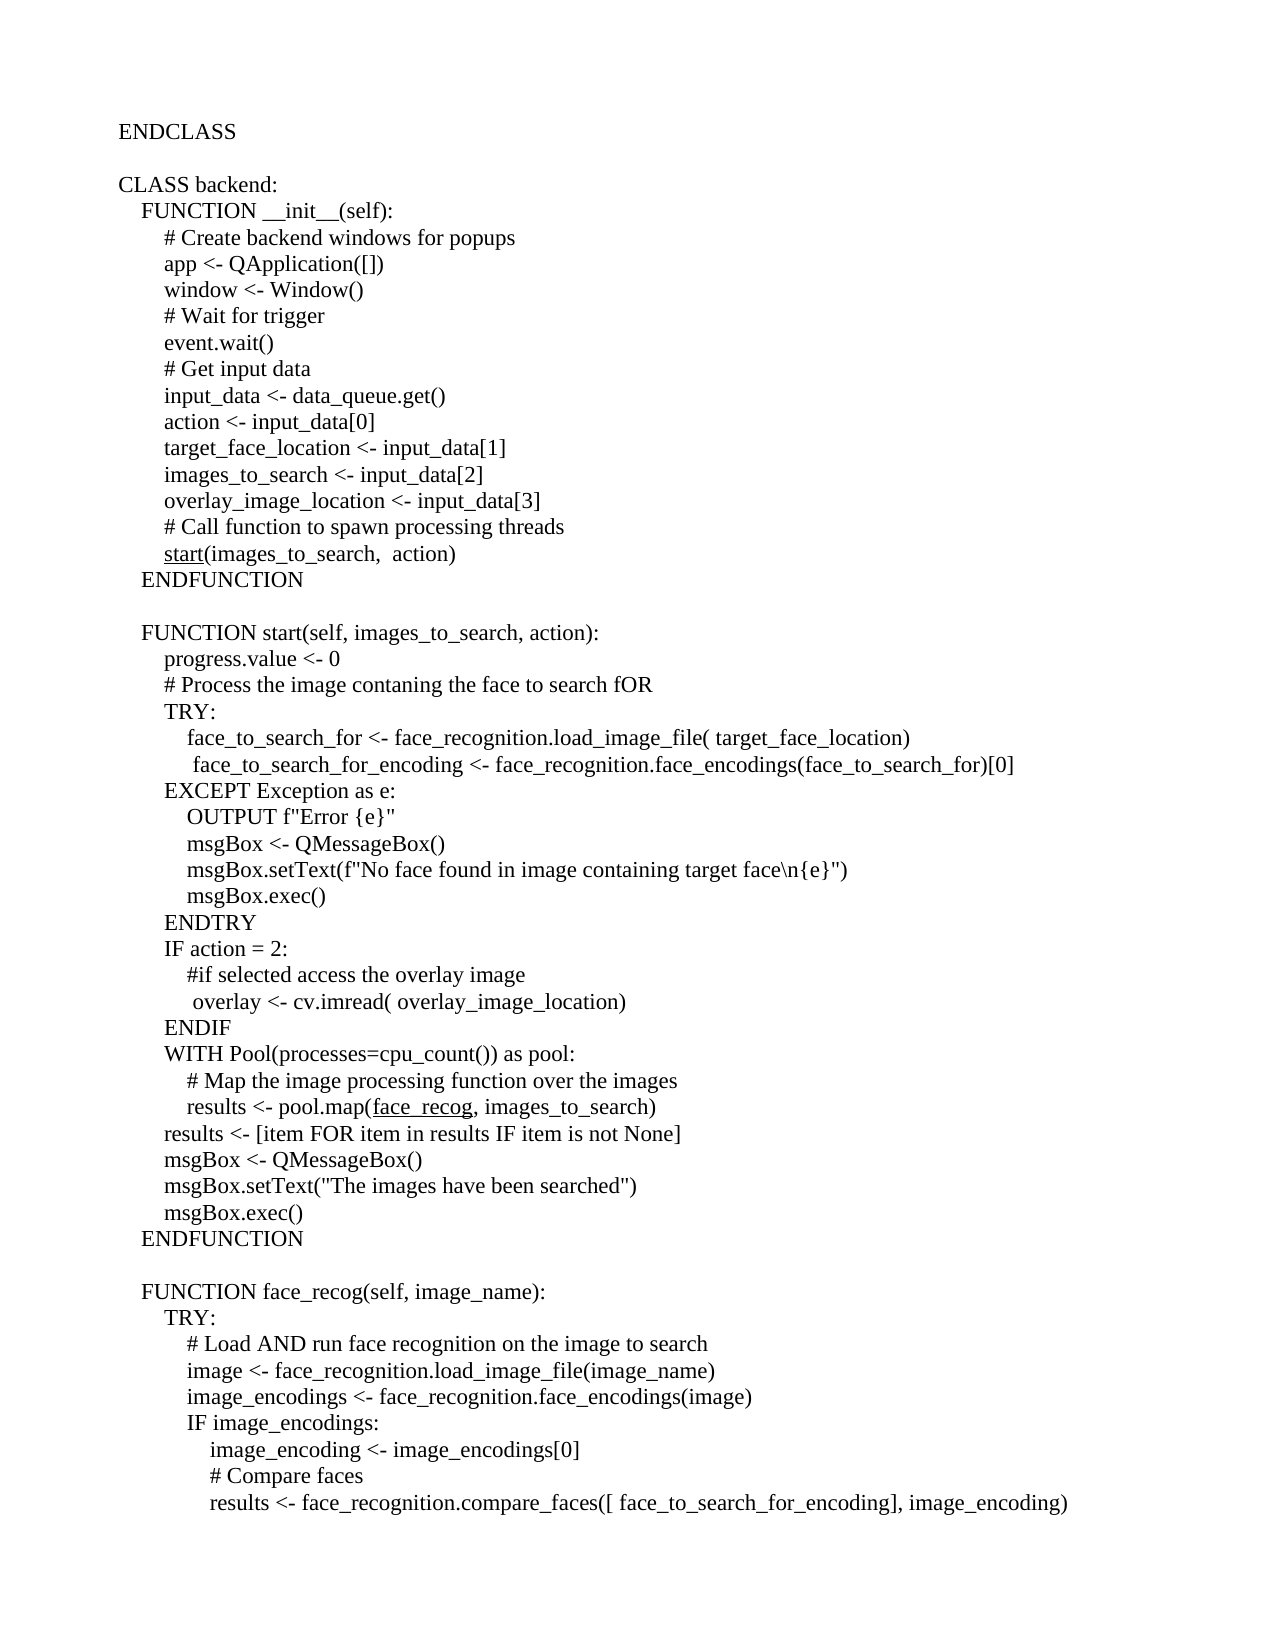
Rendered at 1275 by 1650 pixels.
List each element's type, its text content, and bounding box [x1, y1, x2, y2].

text progress.value <- 0 [118, 645, 1157, 672]
text OUTPUT f"Error {e}" [118, 803, 1157, 830]
text target_face_location <- input_data[1] [118, 434, 1157, 461]
text # Compare faces [118, 1462, 1157, 1488]
text # Process the image contaning the face to search fOR [118, 672, 1157, 698]
text results <- face_recognition.compare_faces([ face_to_search_for_encoding], image_encoding) [118, 1488, 1157, 1515]
text FUNCTION face_recog(self, image_name): [118, 1278, 1157, 1304]
text IF action = 2: [118, 935, 1157, 961]
text ENDTRY [118, 909, 1157, 935]
text #if selected access the overlay image [118, 961, 1157, 988]
text WITH Pool(processes=cpu_count()) as pool: [118, 1041, 1157, 1067]
text event.wait() [118, 329, 1157, 355]
text overlay <- cv.imread( overlay_image_location) [118, 988, 1157, 1014]
text action <- input_data[0] [118, 408, 1157, 434]
text EXCEPT Exception as e: [118, 777, 1157, 803]
text overlay_image_location <- input_data[3] [118, 487, 1157, 513]
text image_encodings <- face_recognition.face_encodings(image) [118, 1383, 1157, 1409]
text # Call function to spawn processing threads [118, 513, 1157, 540]
text input_data <- data_queue.get() [118, 382, 1157, 408]
text TRY: [118, 698, 1157, 724]
text msgBox.setText(f"No face found in image containing target face\n{e}") [118, 856, 1157, 882]
text face_to_search_for <- face_recognition.load_image_file( target_face_location) [118, 724, 1157, 751]
text results <- pool.map(face_recog, images_to_search) [118, 1093, 1157, 1119]
text IF image_encodings: [118, 1409, 1157, 1436]
text # Create backend windows for popups [118, 223, 1157, 250]
text ENDIF [118, 1014, 1157, 1041]
text msgBox.exec() [118, 882, 1157, 909]
text results <- [item FOR item in results IF item is not None] [118, 1119, 1157, 1146]
text msgBox.exec() [118, 1199, 1157, 1225]
text images_to_search <- input_data[2] [118, 461, 1157, 487]
text ENDFUNCTION [118, 1225, 1157, 1251]
text # Map the image processing function over the images [118, 1067, 1157, 1093]
text app <- QApplication([]) [118, 250, 1157, 276]
text # Wait for trigger [118, 303, 1157, 329]
text TRY: [118, 1304, 1157, 1330]
text FUNCTION __init__(self): [118, 197, 1157, 223]
text ENDCLASS [118, 118, 1157, 144]
text msgBox <- QMessageBox() [118, 1146, 1157, 1172]
text window <- Window() [118, 276, 1157, 303]
text # Load AND run face recognition on the image to search [118, 1330, 1157, 1357]
text msgBox <- QMessageBox() [118, 830, 1157, 856]
text face_to_search_for_encoding <- face_recognition.face_encodings(face_to_search_for)[0] [118, 751, 1157, 777]
text image <- face_recognition.load_image_file(image_name) [118, 1357, 1157, 1383]
text image_encoding <- image_encodings[0] [118, 1436, 1157, 1462]
text # Get input data [118, 355, 1157, 382]
text FUNCTION start(self, images_to_search, action): [118, 619, 1157, 645]
text start(images_to_search, action) [118, 540, 1157, 566]
text msgBox.setText("The images have been searched") [118, 1172, 1157, 1199]
text ENDFUNCTION [118, 566, 1157, 592]
text CLASS backend: [118, 171, 1157, 197]
